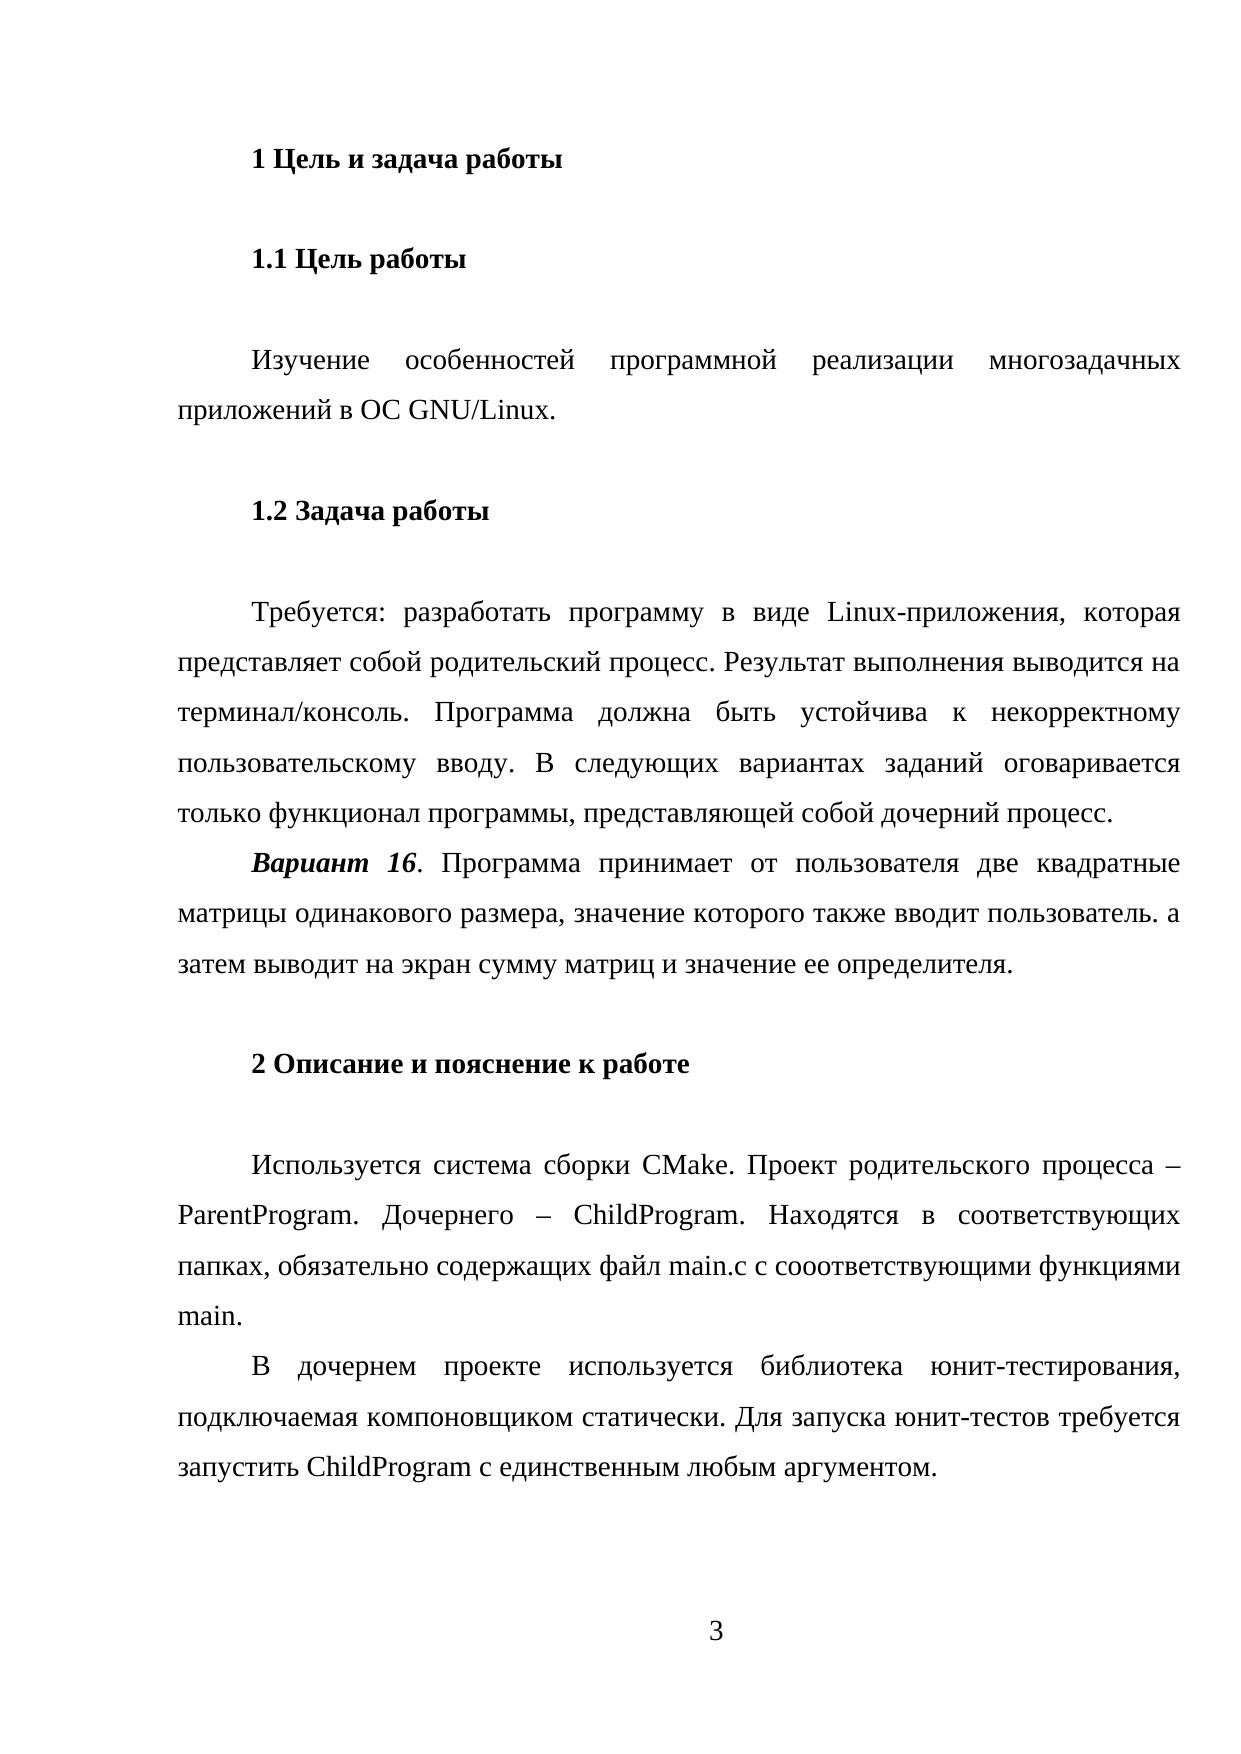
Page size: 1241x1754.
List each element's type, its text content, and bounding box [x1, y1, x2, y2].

text Изучение особенностей программной реализации многозадачных приложений в ОС GNU/Linux. [177, 342, 1181, 426]
subtitle Описание и пояснение к работе [177, 1047, 1181, 1080]
text Используется система сборки CMake. Проект родительского процесса – ParentProgram. Дочернего – ChildProgram. Находятся в соответствующих папках, обязательно содержащих файл main.c с сооответствующими функциями main. [177, 1147, 1181, 1332]
subtitle Задача работы [177, 493, 1181, 527]
subtitle Цель работы [177, 242, 1181, 275]
text Вариант 16. Программа принимает от пользователя две квадратные матрицы одинакового размера, значение которого также вводит пользователь. а затем выводит на экран сумму матриц и значение ее определителя. [177, 845, 1181, 979]
text В дочернем проекте используется библиотека юнит-тестирования, подключаемая компоновщиком статически. Для запуска юнит-тестов требуется запустить ChildProgram с единственным любым аргументом. [177, 1348, 1181, 1483]
subtitle Цель и задача работы [177, 141, 1181, 174]
text Требуется: разработать программу в виде Linux-приложения, которая представляет собой родительский процесс. Результат выполнения выводится на терминал/консоль. Программа должна быть устойчива к некорректному пользовательскому вводу. В следующих вариантах заданий оговаривается только функционал программы, представляющей собой дочерний процесс. [177, 594, 1181, 828]
